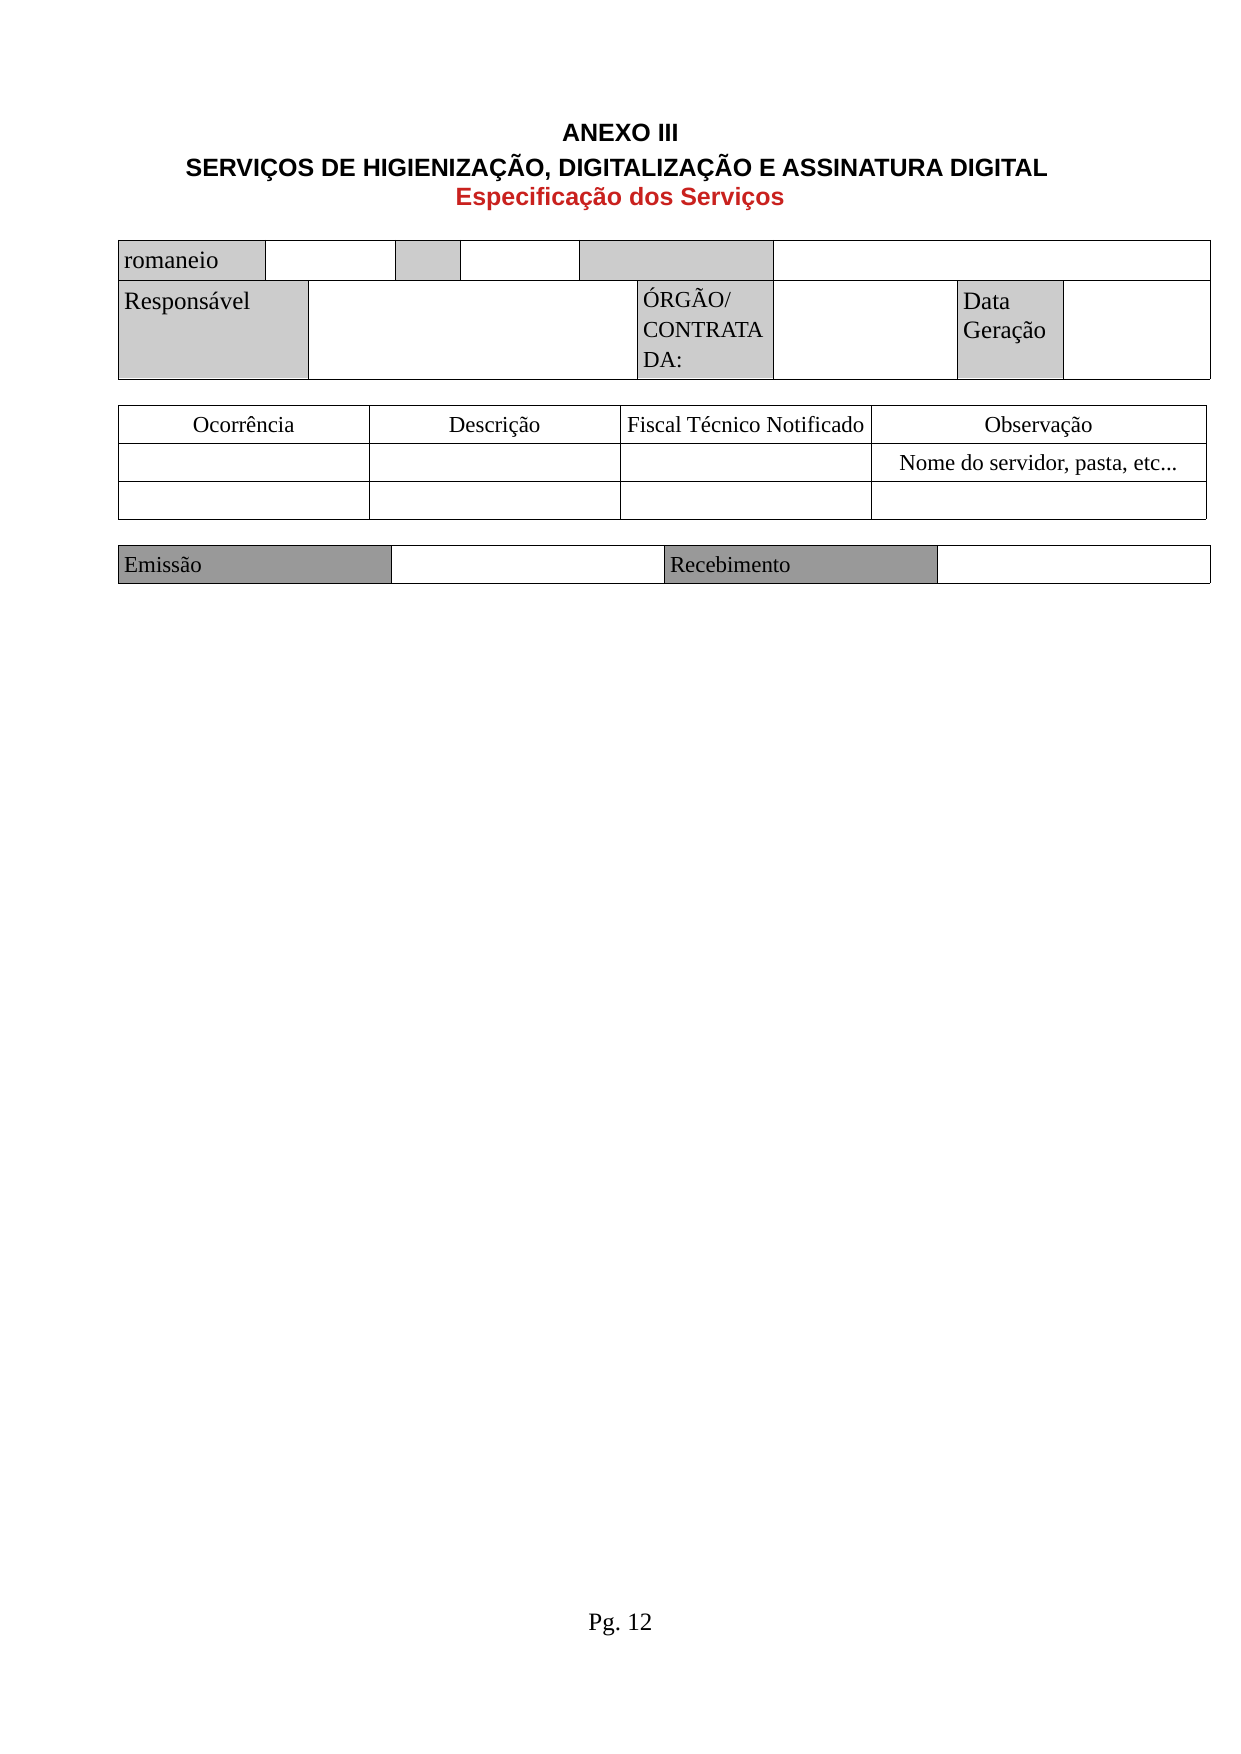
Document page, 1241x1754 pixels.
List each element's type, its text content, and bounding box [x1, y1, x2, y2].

table_header [392, 546, 664, 583]
table_header Observação [872, 406, 1206, 443]
table_header Fiscal Técnico Notificado [621, 406, 871, 443]
table_cell [266, 241, 395, 280]
table_cell [774, 241, 1210, 280]
table_cell Responsável [119, 281, 308, 378]
table_cell [774, 281, 957, 378]
table_cell [119, 444, 369, 481]
table_cell [580, 241, 773, 280]
table_header [938, 546, 1210, 583]
table_cell Nome do servidor, pasta, etc... [872, 444, 1206, 481]
table_cell ÓRGÃO/CONTRATADA: [638, 281, 773, 378]
table_cell Data Geração [958, 281, 1063, 378]
table_cell [1064, 281, 1210, 378]
table_cell romaneio [119, 241, 265, 280]
table_header Ocorrência [119, 406, 369, 443]
table_cell [872, 482, 1206, 519]
table_header Emissão [119, 546, 391, 583]
table_cell [370, 444, 620, 481]
table_cell [396, 241, 460, 280]
table_cell [309, 281, 637, 378]
table_cell [621, 444, 871, 481]
table_cell [370, 482, 620, 519]
table_header Recebimento [665, 546, 937, 583]
table_cell [621, 482, 871, 519]
table_header Descrição [370, 406, 620, 443]
table_cell [461, 241, 579, 280]
table_cell [119, 482, 369, 519]
